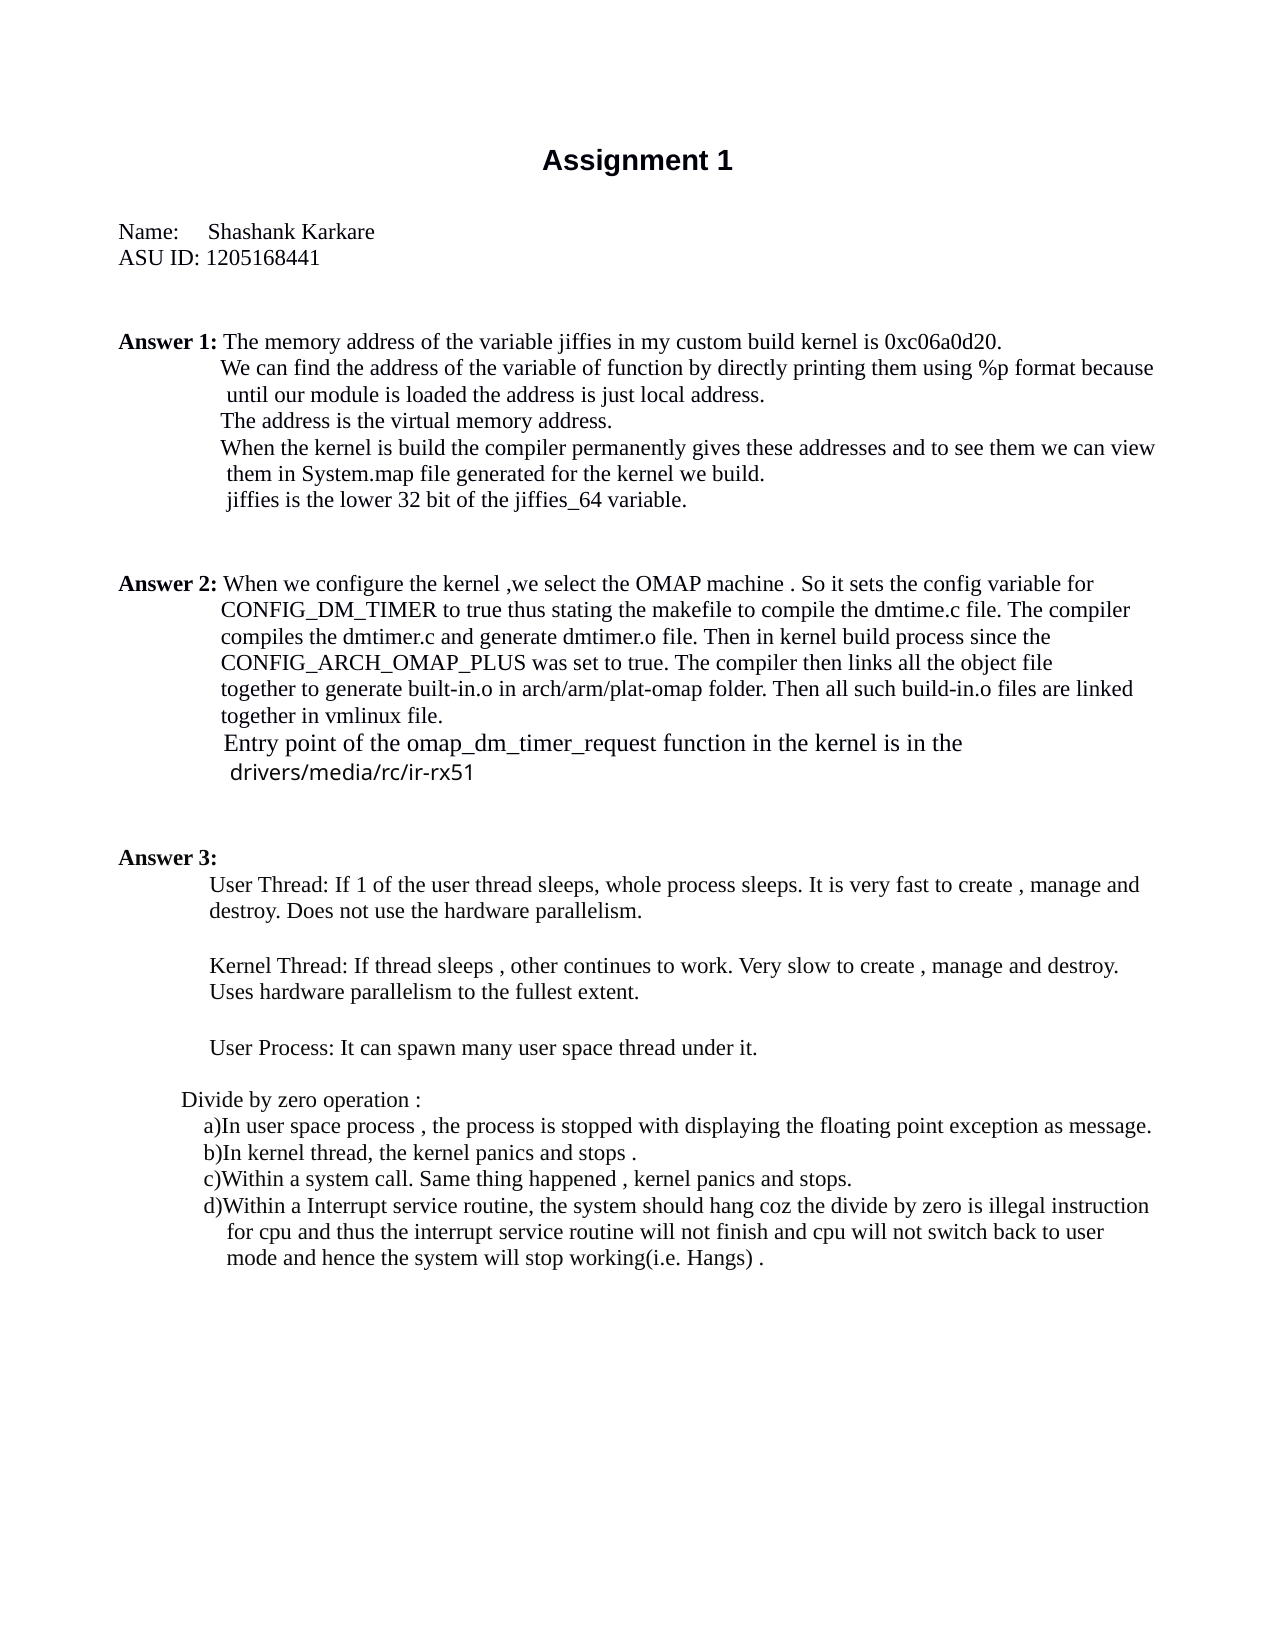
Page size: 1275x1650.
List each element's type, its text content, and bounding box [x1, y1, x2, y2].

text c)Within a system call. Same thing happened , kernel panics and stops. [118, 1165, 1157, 1192]
text destroy. Does not use the hardware parallelism. [118, 897, 1157, 923]
text for cpu and thus the interrupt service routine will not finish and cpu will not switch back to user mode and hence the system will stop working(i.e. Hangs) . [118, 1218, 1157, 1271]
text The address is the virtual memory address. [118, 407, 1157, 433]
text Answer 3: [118, 844, 1157, 871]
text User Thread: If 1 of the user thread sleeps, whole process sleeps. It is very fast to create , manage and [118, 871, 1157, 897]
text Uses hardware parallelism to the fullest extent. [118, 978, 1157, 1005]
text Answer 2: When we configure the kernel ,we select the OMAP machine . So it sets the config variable for CONFIG_DM_TIMER to true thus stating the makefile to compile the dmtime.c file. The compiler compiles the dmtimer.c and generate dmtimer.o file. Then in kernel build process since the CONFIG_ARCH_OMAP_PLUS was set to true. The compiler then links all the object file together to generate built-in.o in arch/arm/plat-omap folder. Then all such build-in.o files are linked together in vmlinux file. [118, 570, 1157, 728]
text ASU ID: 1205168441 [118, 244, 1157, 271]
text User Process: It can spawn many user space thread under it. [118, 1033, 1157, 1060]
text We can find the address of the variable of function by directly printing them using %p format because until our module is loaded the address is just local address. [118, 354, 1157, 407]
subtitle Assignment 1 [118, 143, 1157, 177]
text d)Within a Interrupt service routine, the system should hang coz the divide by zero is illegal instruction [118, 1192, 1157, 1218]
text Name: Shashank Karkare [118, 218, 1157, 244]
text When the kernel is build the compiler permanently gives these addresses and to see them we can view them in System.map file generated for the kernel we build. [118, 433, 1157, 486]
text Divide by zero operation : [118, 1060, 1157, 1113]
text jiffies is the lower 32 bit of the jiffies_64 variable. [118, 486, 1157, 513]
text b)In kernel thread, the kernel panics and stops . [118, 1139, 1157, 1165]
text Entry point of the omap_dm_timer_request function in the kernel is in the drivers/media/rc/ir-rx51 [118, 728, 1157, 787]
text Kernel Thread: If thread sleeps , other continues to work. Very slow to create , manage and destroy. [118, 952, 1157, 978]
text a)In user space process , the process is stopped with displaying the floating point exception as message. [118, 1113, 1157, 1139]
text Answer 1: The memory address of the variable jiffies in my custom build kernel is 0xc06a0d20. [118, 328, 1157, 354]
